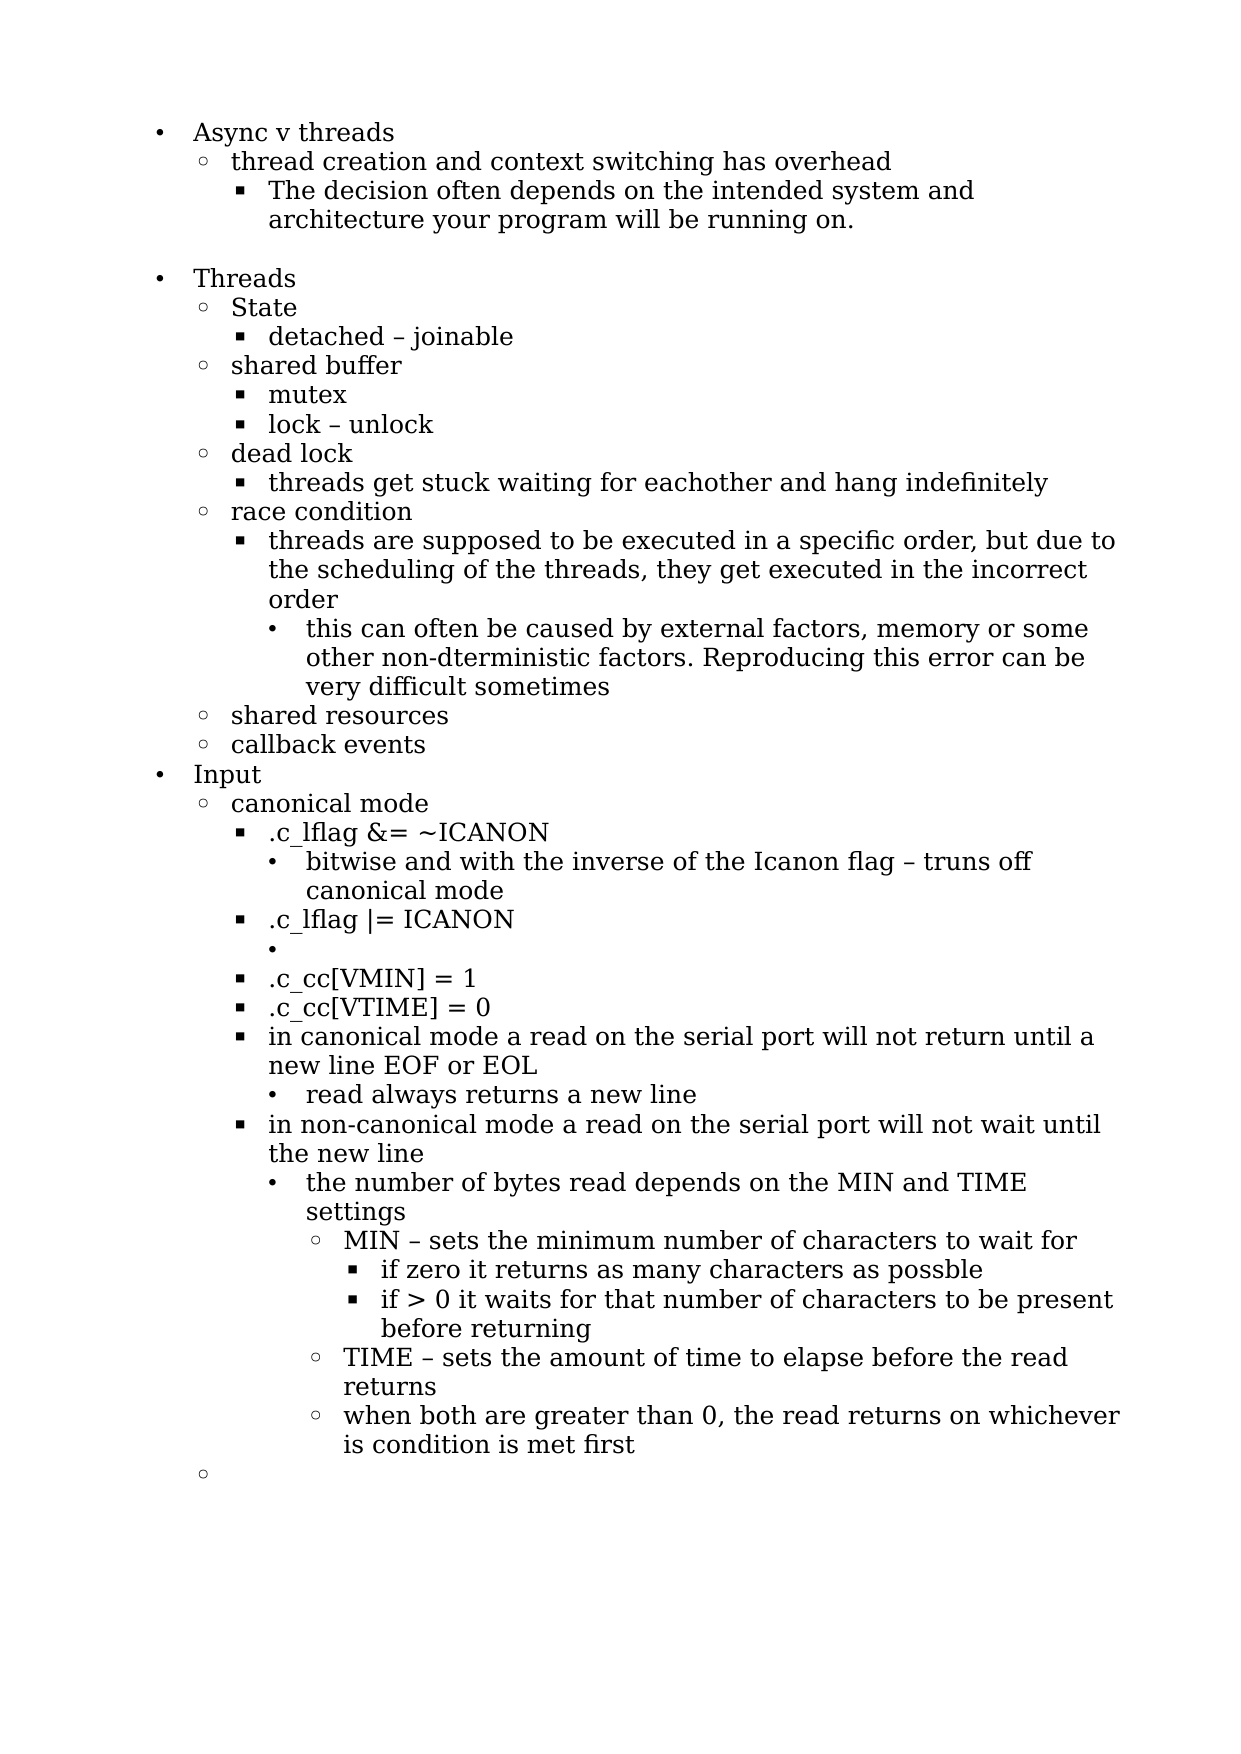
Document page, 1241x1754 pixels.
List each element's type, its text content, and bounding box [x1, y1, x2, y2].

list race condition [193, 497, 1122, 526]
list mutex [231, 381, 1122, 410]
list dead lock [193, 439, 1122, 468]
list thread creation and context switching has overhead [193, 147, 1122, 176]
list shared resources [193, 701, 1122, 731]
list if > 0 it waits for that number of characters to be present before returning [343, 1285, 1122, 1343]
list TIME – sets the amount of time to elapse before the read returns [306, 1343, 1122, 1401]
list callback events [193, 731, 1122, 760]
list lock – unlock [231, 410, 1122, 439]
list .c_lflag |= ICANON [231, 906, 1122, 935]
list threads are supposed to be executed in a specific order, but due to the scheduling of the threads, they get executed in the incorrect order [231, 526, 1122, 614]
list threads get stuck waiting for eachother and hang indefinitely [231, 468, 1122, 497]
list .c_cc[VMIN] = 1 [231, 964, 1122, 993]
list when both are greater than 0, the read returns on whichever is condition is met first [306, 1401, 1122, 1460]
list .c_cc[VTIME] = 0 [231, 993, 1122, 1022]
list the number of bytes read depends on the MIN and TIME settings [268, 1168, 1122, 1226]
list if zero it returns as many characters as possble [343, 1256, 1122, 1285]
list The decision often depends on the intended system and architecture your program will be running on. [231, 176, 1122, 235]
list Async v threads [156, 118, 1122, 147]
list bitwise and with the inverse of the Icanon flag – truns off canonical mode [268, 847, 1122, 906]
list Threads [156, 264, 1122, 293]
list Input [156, 760, 1122, 789]
list shared buffer [193, 351, 1122, 381]
list .c_lflag &= ~ICANON [231, 818, 1122, 847]
list State [193, 293, 1122, 322]
list this can often be caused by external factors, memory or some other non-dterministic factors. Reproducing this error can be very difficult sometimes [268, 614, 1122, 701]
list MIN – sets the minimum number of characters to wait for [306, 1226, 1122, 1256]
list in non-canonical mode a read on the serial port will not wait until the new line [231, 1110, 1122, 1168]
list detached – joinable [231, 322, 1122, 351]
list in canonical mode a read on the serial port will not return until a new line EOF or EOL [231, 1022, 1122, 1081]
list read always returns a new line [268, 1081, 1122, 1110]
list canonical mode [193, 789, 1122, 818]
